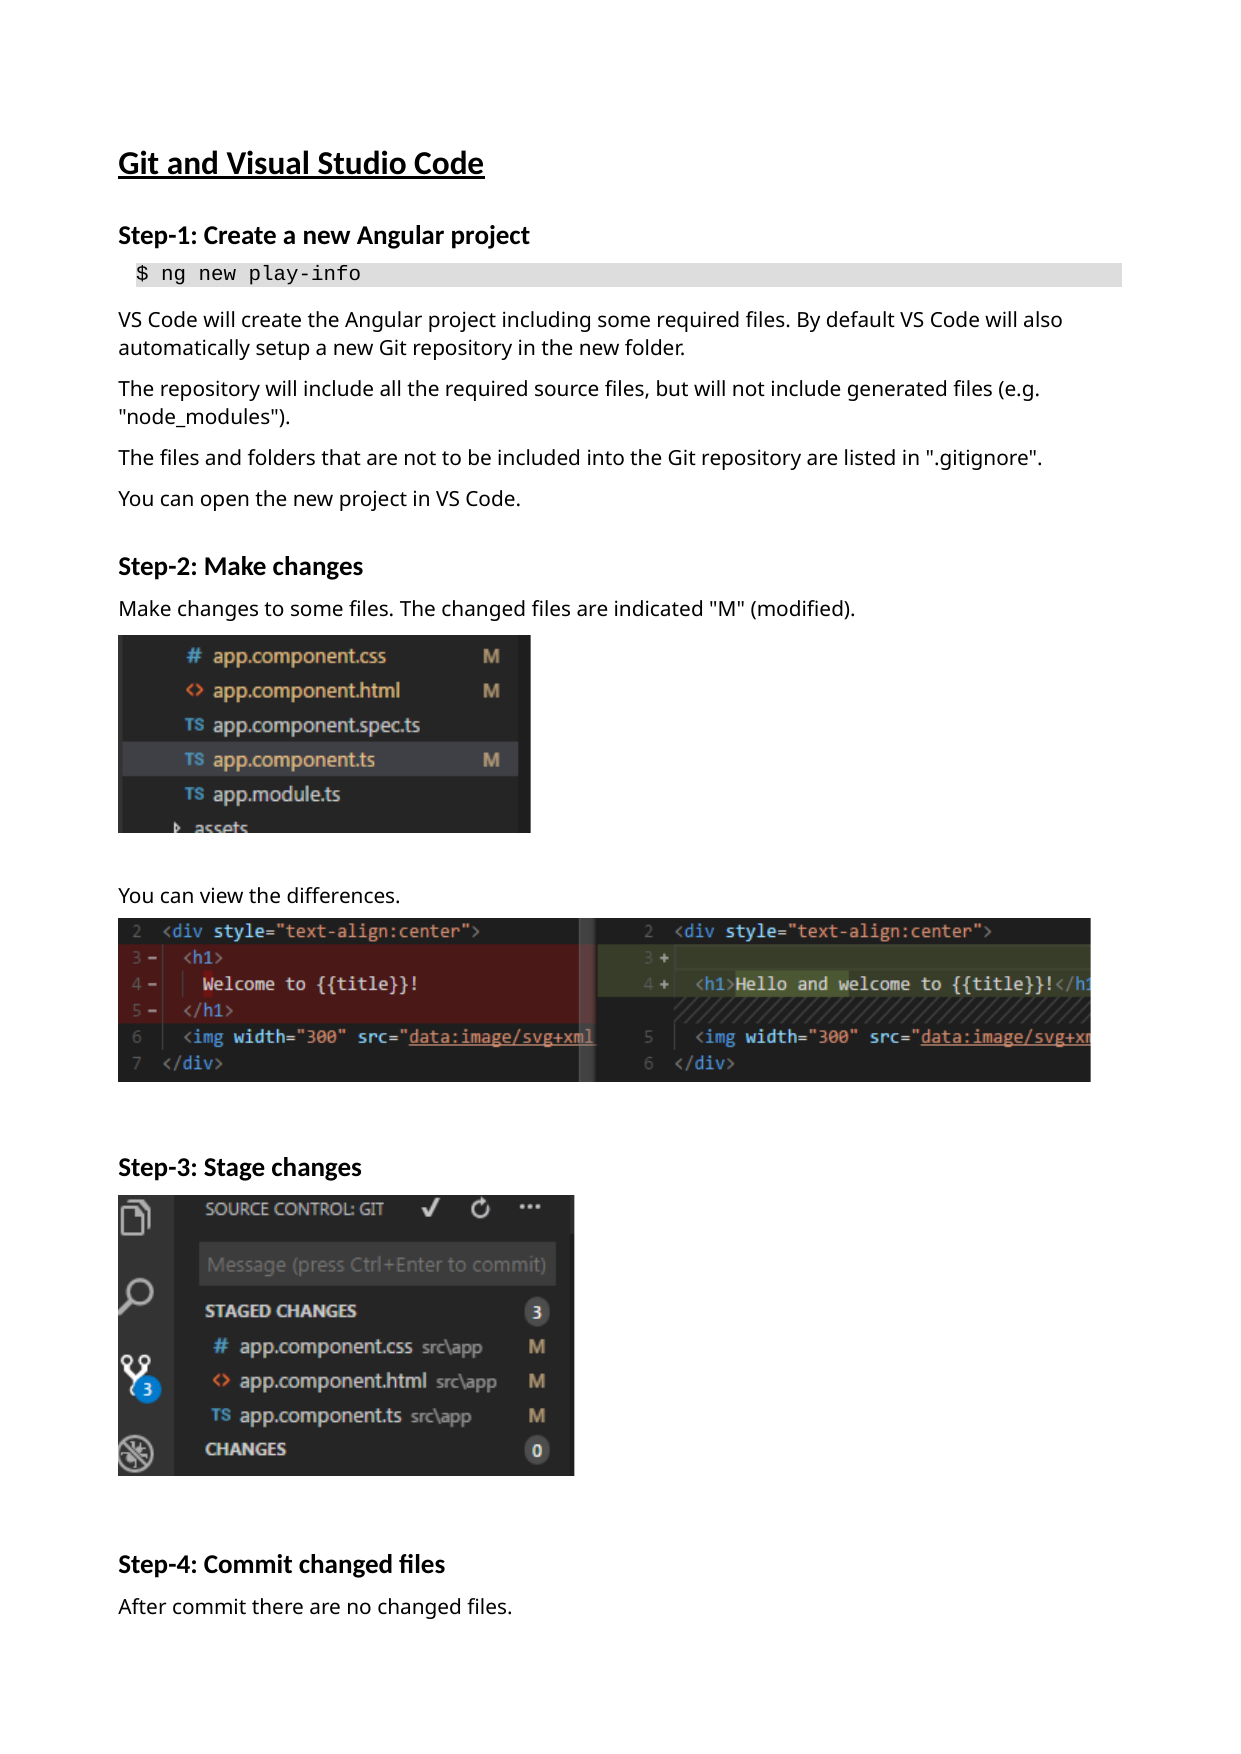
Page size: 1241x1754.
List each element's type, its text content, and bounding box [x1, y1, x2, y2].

subtitle Step-4: Commit changed files [118, 1547, 1122, 1580]
text $ ng new play-info [136, 263, 1122, 287]
subtitle Step-1: Create a new Angular project [118, 218, 1122, 251]
text You can view the differences. [118, 881, 1122, 909]
picture [118, 1195, 575, 1476]
subtitle Step-2: Make changes [118, 549, 1122, 582]
picture [118, 635, 531, 833]
text After commit there are no changed files. [118, 1592, 1122, 1621]
subtitle Git and Visual Studio Code [118, 142, 1122, 182]
text You can open the new project in VS Code. [118, 484, 1122, 513]
text VS Code will create the Angular project including some required files. By default VS Code will also automatically setup a new Git repository in the new folder. [118, 305, 1122, 362]
text The repository will include all the required source files, but will not include generated files (e.g. "node_modules"). [118, 374, 1122, 431]
subtitle Step-3: Stage changes [118, 1150, 1122, 1183]
text The files and folders that are not to be included into the Git repository are listed in ".gitignore". [118, 443, 1122, 472]
picture [118, 918, 1091, 1082]
text Make changes to some files. The changed files are indicated "M" (modified). [118, 594, 1122, 623]
